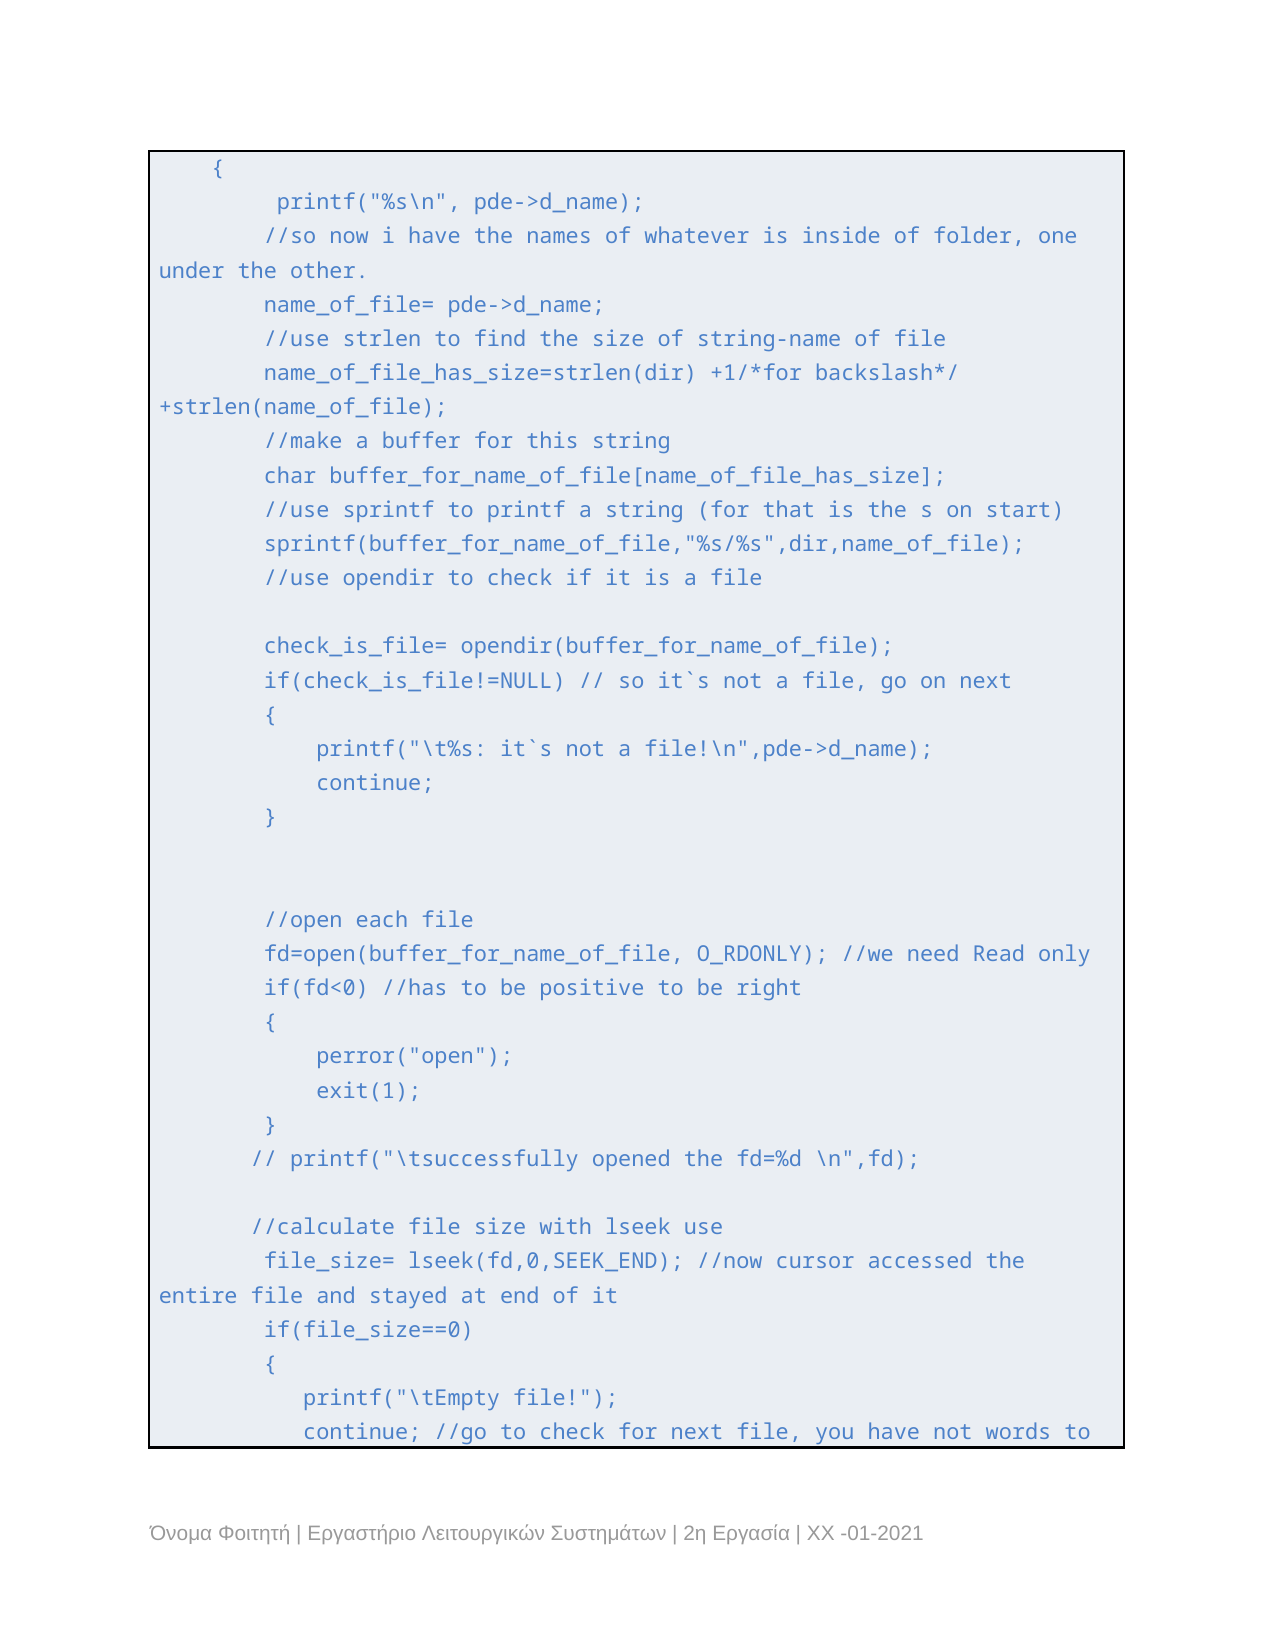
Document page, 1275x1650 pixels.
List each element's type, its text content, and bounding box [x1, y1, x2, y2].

table_header { printf("%s\n", pde->d_name); //so now i have the names of whatever is inside of folder, one under the other. name_of_file= pde->d_name; //use strlen to find the size of string-name of file name_of_file_has_size=strlen(dir) +1/*for backslash*/ +strlen(name_of_file); //make a buffer for this string char buffer_for_name_of_file[name_of_file_has_size]; //use sprintf to printf a string (for that is the s on start) sprintf(buffer_for_name_of_file,"%s/%s",dir,name_of_file); //use opendir to check if it is a file check_is_file= opendir(buffer_for_name_of_file); if(check_is_file!=NULL) // so it`s not a file, go on next { printf("\t%s: it`s not a file!\n",pde->d_name); continue; } //open each file fd=open(buffer_for_name_of_file, O_RDONLY); //we need Read only if(fd<0) //has to be positive to be right { perror("open"); exit(1); } // printf("\tsuccessfully opened the fd=%d \n",fd); //calculate file size with lseek use file_size= lseek(fd,0,SEEK_END); //now cursor accessed the entire file and stayed at end of it if(file_size==0) { printf("\tEmpty file!"); continue; //go to check for next file, you have not words to [150, 152, 1123, 1446]
